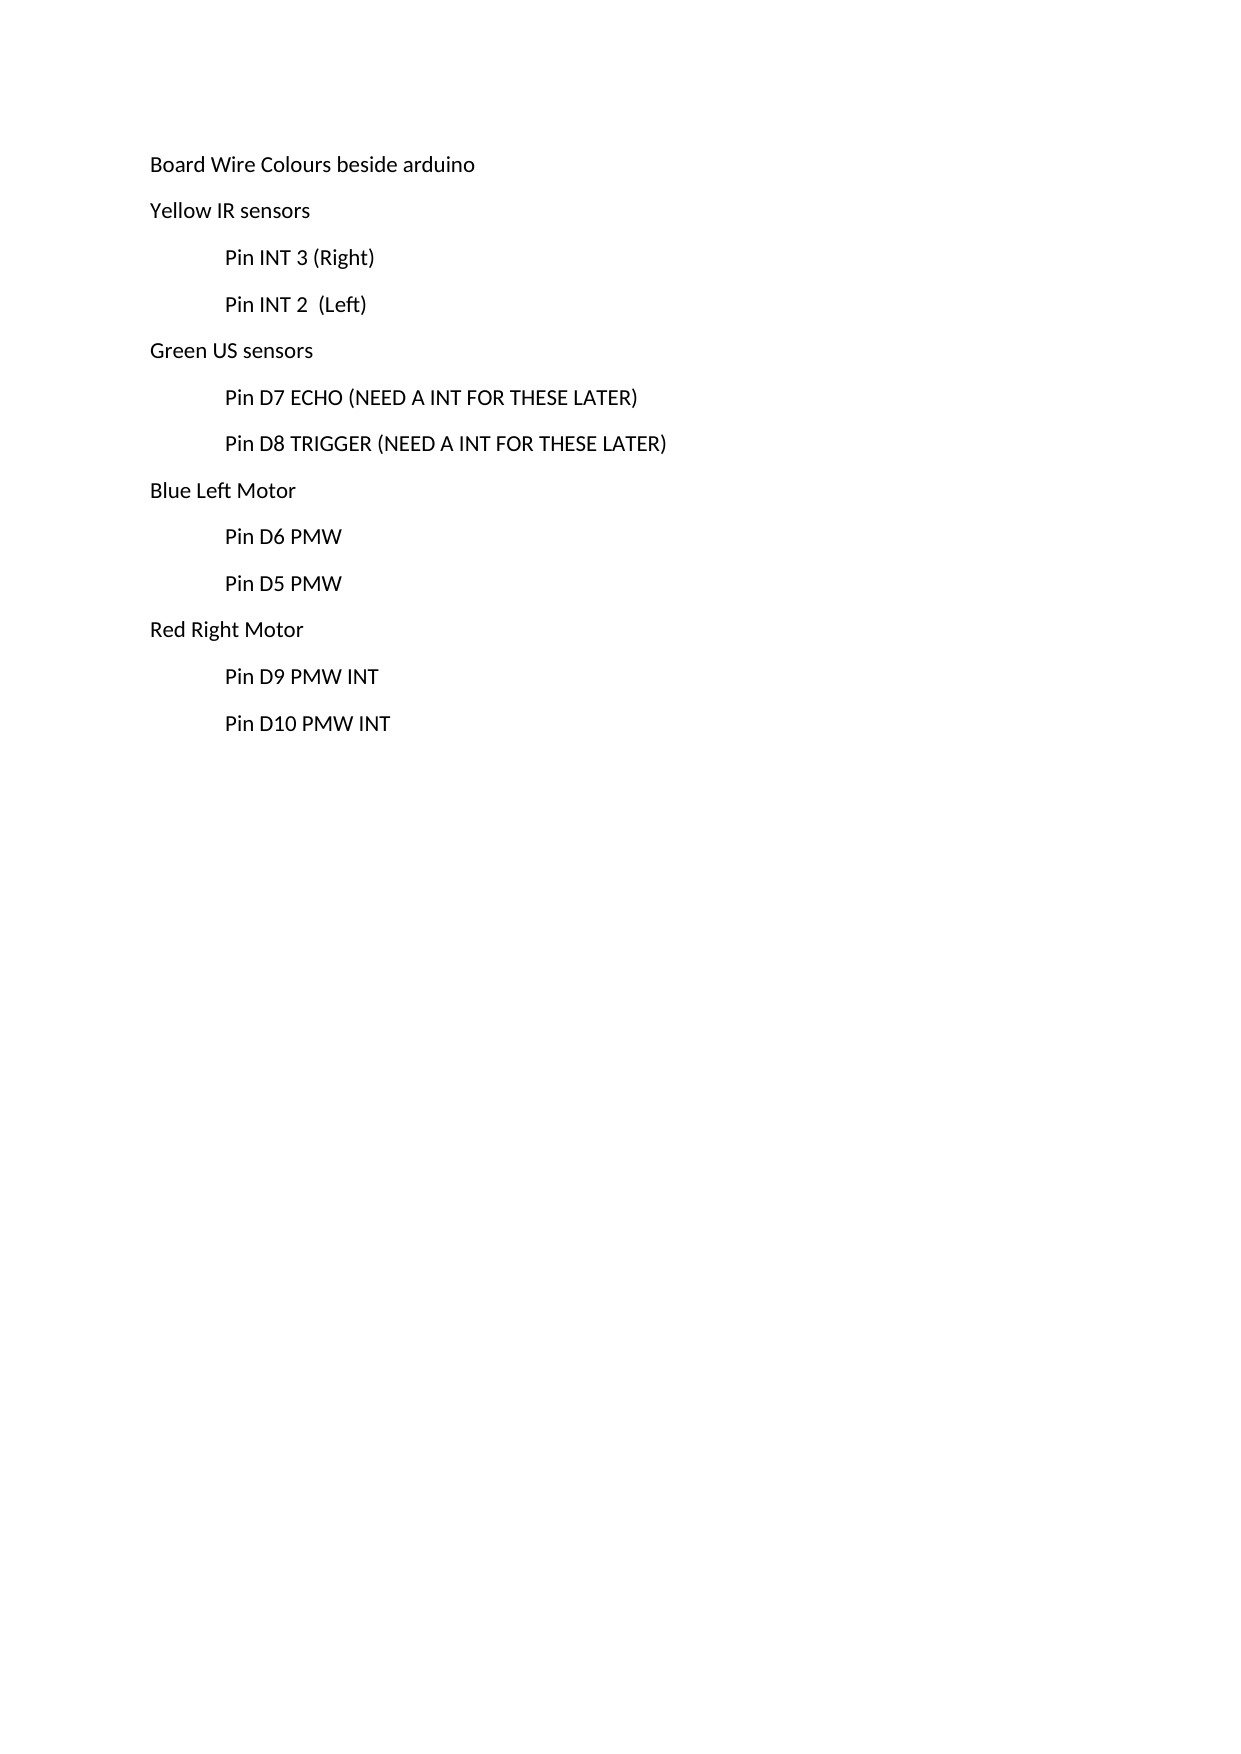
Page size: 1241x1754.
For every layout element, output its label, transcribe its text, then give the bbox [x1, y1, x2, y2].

text Pin D8 TRIGGER (NEED A INT FOR THESE LATER) [150, 429, 1090, 457]
text Green US sensors [150, 336, 1090, 364]
text Pin D9 PMW INT [150, 662, 1090, 690]
text Pin INT 2 (Left) [150, 290, 1090, 318]
text Pin D5 PMW [150, 569, 1090, 597]
text Board Wire Colours beside arduino [150, 150, 1090, 178]
text Pin D10 PMW INT [150, 709, 1090, 737]
text Pin D6 PMW [150, 522, 1090, 551]
text Blue Left Motor [150, 476, 1090, 504]
text Red Right Motor [150, 616, 1090, 644]
text Pin INT 3 (Right) [150, 243, 1090, 271]
text Pin D7 ECHO (NEED A INT FOR THESE LATER) [150, 383, 1090, 411]
text Yellow IR sensors [150, 197, 1090, 224]
